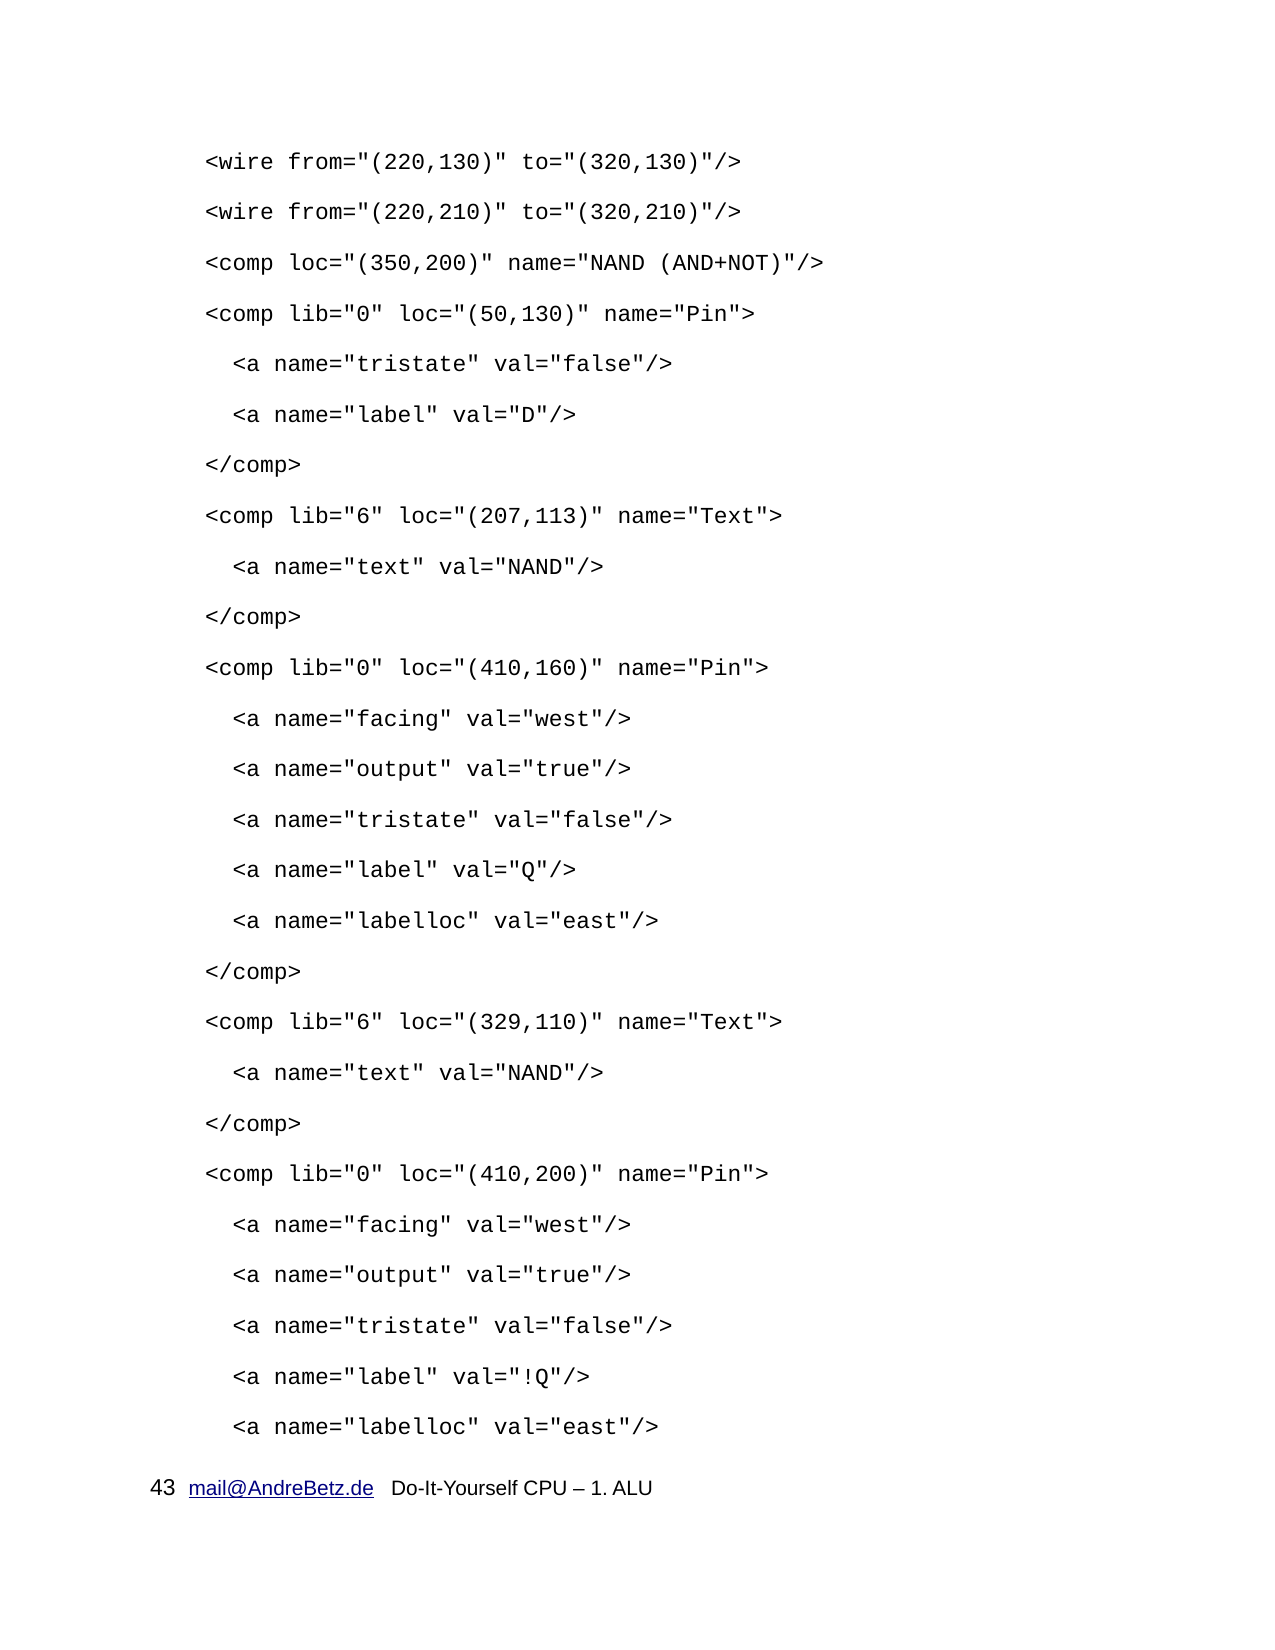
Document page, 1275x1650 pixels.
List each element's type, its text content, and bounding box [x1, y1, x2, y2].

text </comp> [150, 606, 1125, 632]
text <comp lib="0" loc="(50,130)" name="Pin"> [150, 302, 1125, 328]
text <a name="text" val="NAND"/> [150, 1061, 1125, 1087]
text <comp lib="0" loc="(410,200)" name="Pin"> [150, 1162, 1125, 1188]
text </comp> [150, 1112, 1125, 1138]
text <comp loc="(350,200)" name="NAND (AND+NOT)"/> [150, 251, 1125, 277]
text <a name="tristate" val="false"/> [150, 352, 1125, 378]
text <a name="label" val="D"/> [150, 403, 1125, 429]
text <comp lib="6" loc="(207,113)" name="Text"> [150, 504, 1125, 530]
text <a name="labelloc" val="east"/> [150, 909, 1125, 935]
text </comp> [150, 454, 1125, 480]
text <comp lib="6" loc="(329,110)" name="Text"> [150, 1011, 1125, 1037]
text <a name="output" val="true"/> [150, 1264, 1125, 1290]
text <a name="labelloc" val="east"/> [150, 1416, 1125, 1442]
text <a name="label" val="Q"/> [150, 859, 1125, 885]
text <comp lib="0" loc="(410,160)" name="Pin"> [150, 656, 1125, 682]
text <a name="facing" val="west"/> [150, 1213, 1125, 1239]
text <a name="text" val="NAND"/> [150, 555, 1125, 581]
text <wire from="(220,210)" to="(320,210)"/> [150, 201, 1125, 227]
text <wire from="(220,130)" to="(320,130)"/> [150, 150, 1125, 176]
text </comp> [150, 960, 1125, 986]
text <a name="facing" val="west"/> [150, 707, 1125, 733]
text <a name="tristate" val="false"/> [150, 1314, 1125, 1340]
text <a name="output" val="true"/> [150, 757, 1125, 783]
text <a name="tristate" val="false"/> [150, 808, 1125, 834]
text <a name="label" val="!Q"/> [150, 1365, 1125, 1391]
